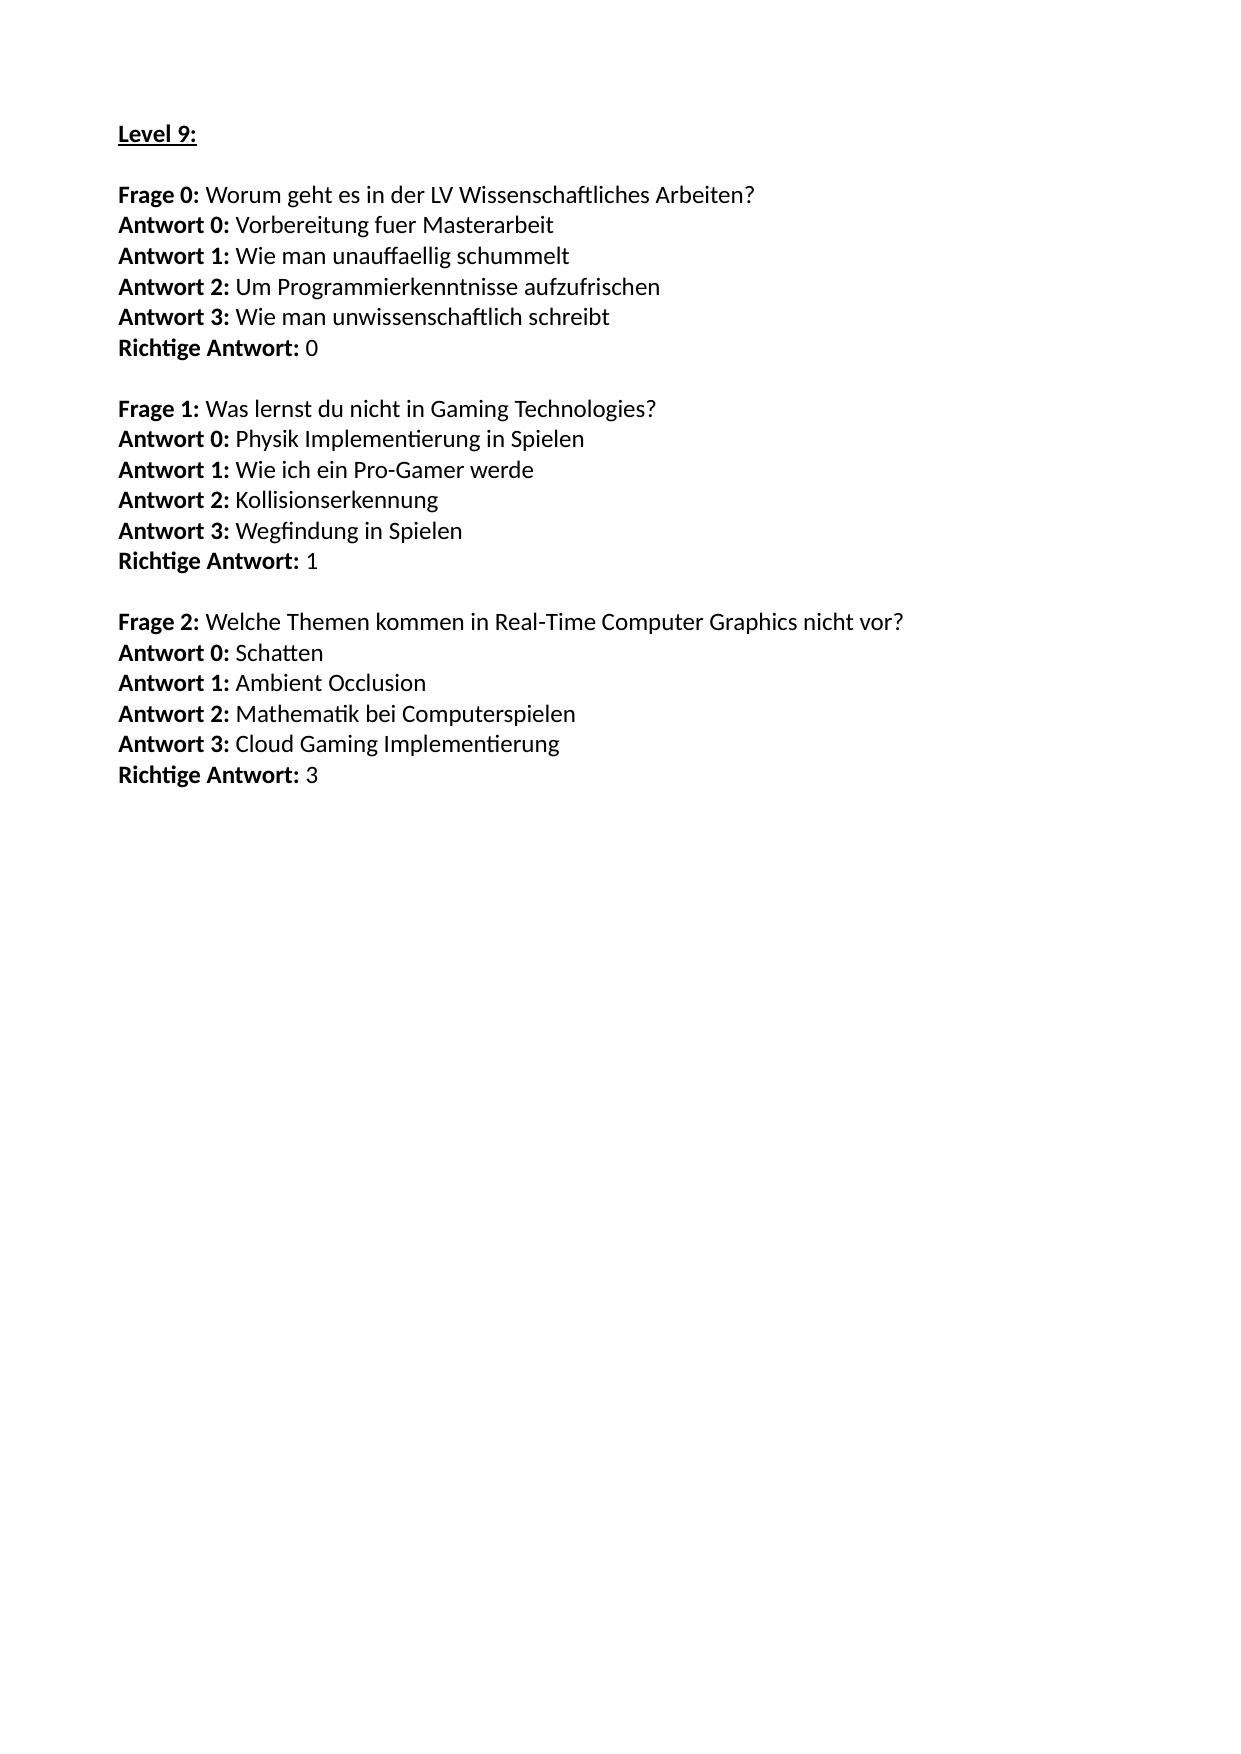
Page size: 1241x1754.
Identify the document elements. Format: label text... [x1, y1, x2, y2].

text Antwort 3: Cloud Gaming Implementierung [118, 728, 1122, 759]
text Antwort 3: Wegfindung in Spielen [118, 515, 1122, 545]
text Antwort 3: Wie man unwissenschaftlich schreibt [118, 301, 1122, 332]
text Richtige Antwort: 0 [118, 332, 1122, 362]
text Antwort 1: Wie man unauffaellig schummelt [118, 240, 1122, 271]
text Frage 1: Was lernst du nicht in Gaming Technologies? [118, 393, 1122, 423]
text Antwort 1: Wie ich ein Pro-Gamer werde [118, 454, 1122, 484]
text Antwort 0: Vorbereitung fuer Masterarbeit [118, 210, 1122, 240]
text Antwort 2: Mathematik bei Computerspielen [118, 698, 1122, 728]
text Antwort 2: Um Programmierkenntnisse aufzufrischen [118, 271, 1122, 301]
text Antwort 0: Schatten [118, 637, 1122, 667]
text Richtige Antwort: 1 [118, 545, 1122, 576]
text Level 9: [118, 118, 1122, 149]
text Frage 2: Welche Themen kommen in Real-Time Computer Graphics nicht vor? [118, 606, 1122, 637]
text Frage 0: Worum geht es in der LV Wissenschaftliches Arbeiten? [118, 179, 1122, 210]
text Antwort 0: Physik Implementierung in Spielen [118, 423, 1122, 454]
text Richtige Antwort: 3 [118, 759, 1122, 789]
text Antwort 1: Ambient Occlusion [118, 667, 1122, 698]
text Antwort 2: Kollisionserkennung [118, 484, 1122, 515]
